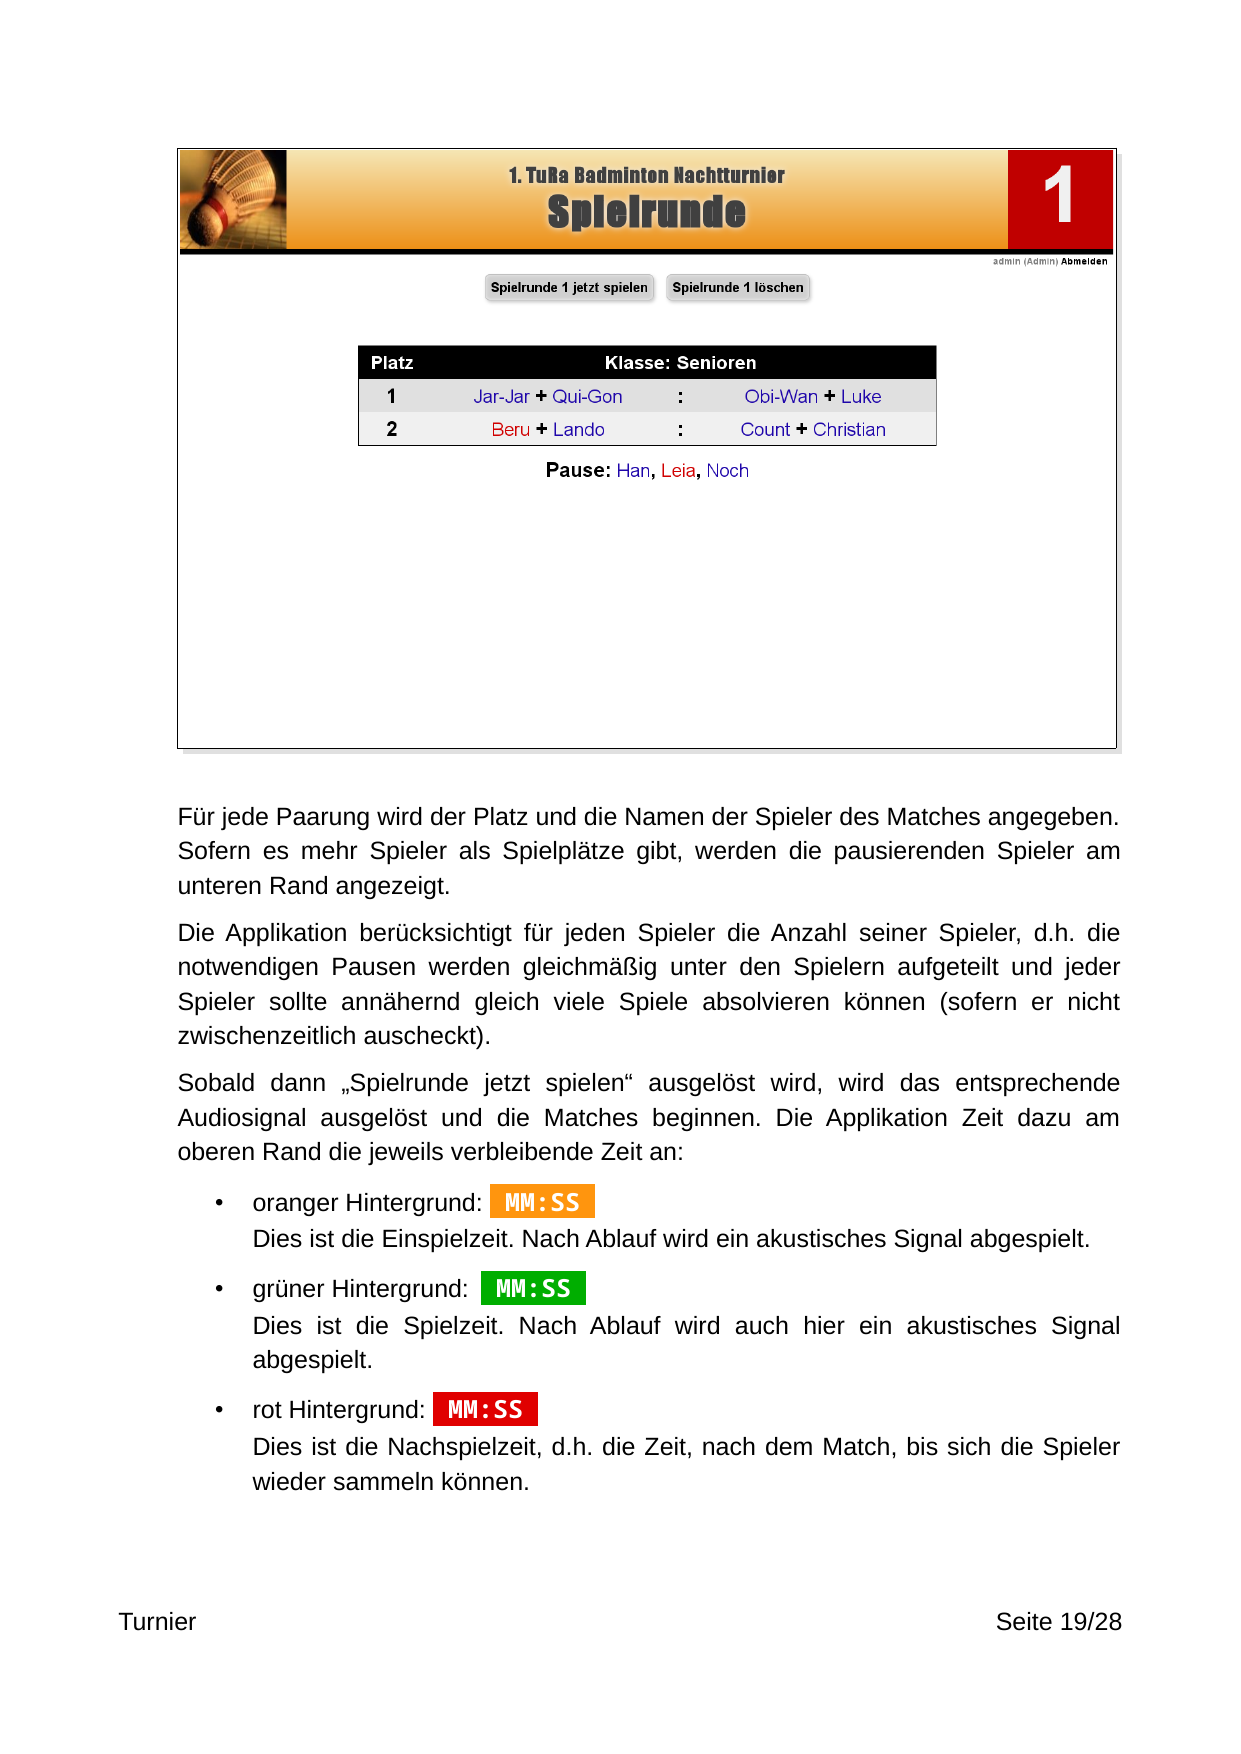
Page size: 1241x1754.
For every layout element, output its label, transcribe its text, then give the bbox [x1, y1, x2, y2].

list rot Hintergrund: MM:SS Dies ist die Nachspielzeit, d.h. die Zeit, nach dem Match, bis sich die Spieler wieder sammeln können. [215, 1392, 1122, 1495]
text Für jede Paarung wird der Platz und die Namen der Spieler des Matches angegeben. Sofern es mehr Spieler als Spielplätze gibt, werden die pausierenden Spieler am unteren Rand angezeigt. [177, 802, 1122, 899]
picture [180, 150, 1114, 746]
list oranger Hintergrund: MM:SS Dies ist die Einspielzeit. Nach Ablauf wird ein akustisches Signal abgespielt. [215, 1184, 1122, 1253]
text Sobald dann „Spielrunde jetzt spielen“ ausgelöst wird, wird das entsprechende Audiosignal ausgelöst und die Matches beginnen. Die Applikation Zeit dazu am oberen Rand die jeweils verbleibende Zeit an: [177, 1068, 1122, 1166]
list grüner Hintergrund: MM:SS Dies ist die Spielzeit. Nach Ablauf wird auch hier ein akustisches Signal abgespielt. [215, 1271, 1122, 1374]
text Die Applikation berücksichtigt für jeden Spieler die Anzahl seiner Spieler, d.h. die notwendigen Pausen werden gleichmäßig unter den Spielern aufgeteilt und jeder Spieler sollte annähernd gleich viele Spiele absolvieren können (sofern er nicht zwischenzeitlich auscheckt). [177, 918, 1122, 1050]
